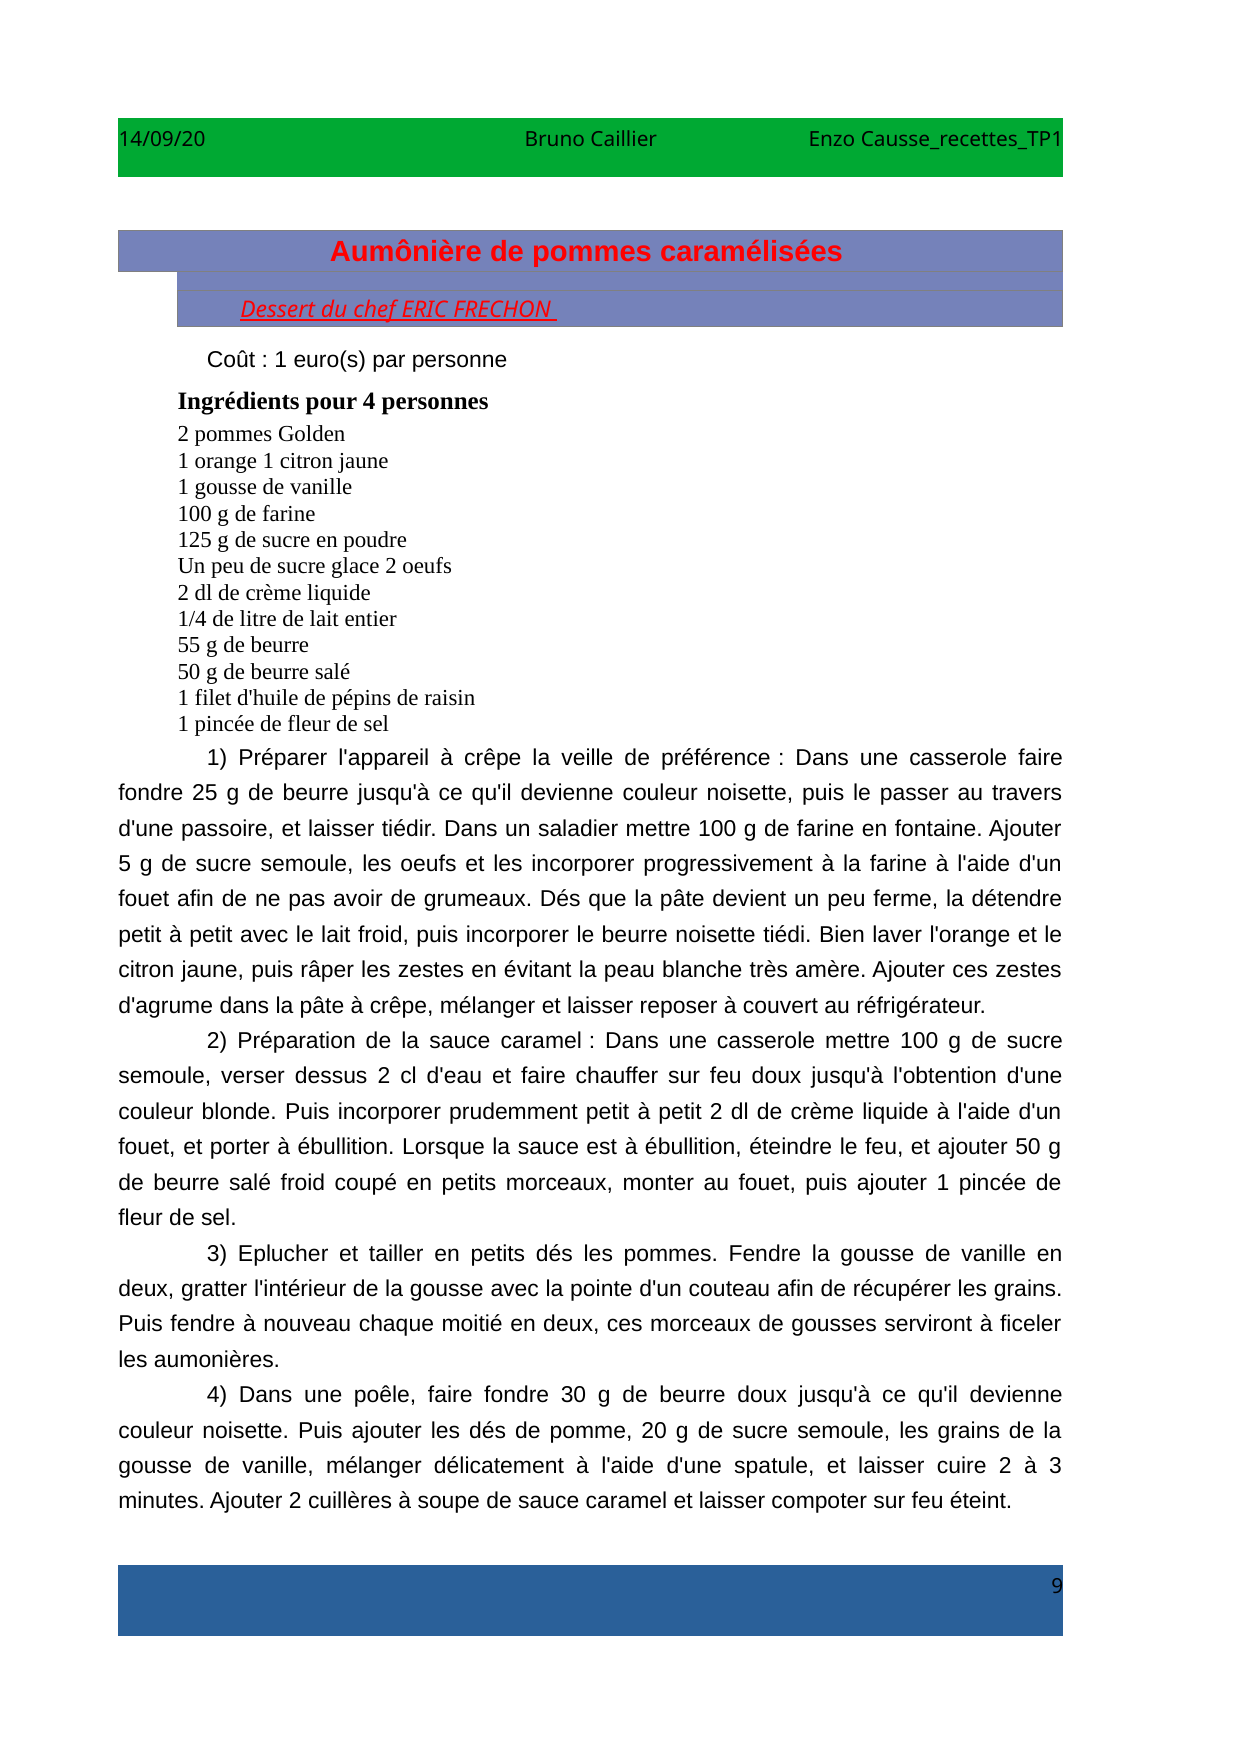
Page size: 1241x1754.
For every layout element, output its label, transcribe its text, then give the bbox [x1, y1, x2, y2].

text 3) Eplucher et tailler en petits dés les pommes. Fendre la gousse de vanille en deux, gratter l'intérieur de la gousse avec la pointe d'un couteau afin de récupérer les grains. Puis fendre à nouveau chaque moitié en deux, ces morceaux de gousses serviront à ficeler les aumonières. [118, 1233, 1063, 1374]
text 50 g de beurre salé [177, 658, 1063, 684]
title Aumônière de pommes caramélisées [119, 231, 1062, 271]
title Dessert du chef ERIC FRECHON [178, 291, 1062, 326]
text 2 dl de crème liquide [177, 579, 1063, 605]
text Ingrédients pour 4 personnes [177, 386, 1063, 414]
text 55 g de beurre [177, 631, 1063, 658]
text 1) Préparer l'appareil à crêpe la veille de préférence : Dans une casserole faire fondre 25 g de beurre jusqu'à ce qu'il devienne couleur noisette, puis le passer au travers d'une passoire, et laisser tiédir. Dans un saladier mettre 100 g de farine en fontaine. Ajouter 5 g de sucre semoule, les oeufs et les incorporer progressivement à la farine à l'aide d'un fouet afin de ne pas avoir de grumeaux. Dés que la pâte devient un peu ferme, la détendre petit à petit avec le lait froid, puis incorporer le beurre noisette tiédi. Bien laver l'orange et le citron jaune, puis râper les zestes en évitant la peau blanche très amère. Ajouter ces zestes d'agrume dans la pâte à crêpe, mélanger et laisser reposer à couvert au réfrigérateur. [118, 737, 1063, 1020]
text 2 pommes Golden [177, 421, 1063, 447]
text 4) Dans une poêle, faire fondre 30 g de beurre doux jusqu'à ce qu'il devienne couleur noisette. Puis ajouter les dés de pomme, 20 g de sucre semoule, les grains de la gousse de vanille, mélanger délicatement à l'aide d'une spatule, et laisser cuire 2 à 3 minutes. Ajouter 2 cuillères à soupe de sauce caramel et laisser compoter sur feu éteint. [118, 1374, 1063, 1516]
text 1 gousse de vanille [177, 473, 1063, 499]
text 1 orange 1 citron jaune [177, 447, 1063, 473]
text 1 filet d'huile de pépins de raisin [177, 684, 1063, 710]
text 1 pincée de fleur de sel [177, 710, 1063, 737]
text Un peu de sucre glace 2 oeufs [177, 552, 1063, 579]
text Coût : 1 euro(s) par personne [118, 339, 1063, 374]
text 100 g de farine [177, 499, 1063, 526]
text 125 g de sucre en poudre [177, 526, 1063, 552]
text 1/4 de litre de lait entier [177, 605, 1063, 631]
text 2) Préparation de la sauce caramel : Dans une casserole mettre 100 g de sucre semoule, verser dessus 2 cl d'eau et faire chauffer sur feu doux jusqu'à l'obtention d'une couleur blonde. Puis incorporer prudemment petit à petit 2 dl de crème liquide à l'aide d'un fouet, et porter à ébullition. Lorsque la sauce est à ébullition, éteindre le feu, et ajouter 50 g de beurre salé froid coupé en petits morceaux, monter au fouet, puis ajouter 1 pincée de fleur de sel. [118, 1020, 1063, 1233]
